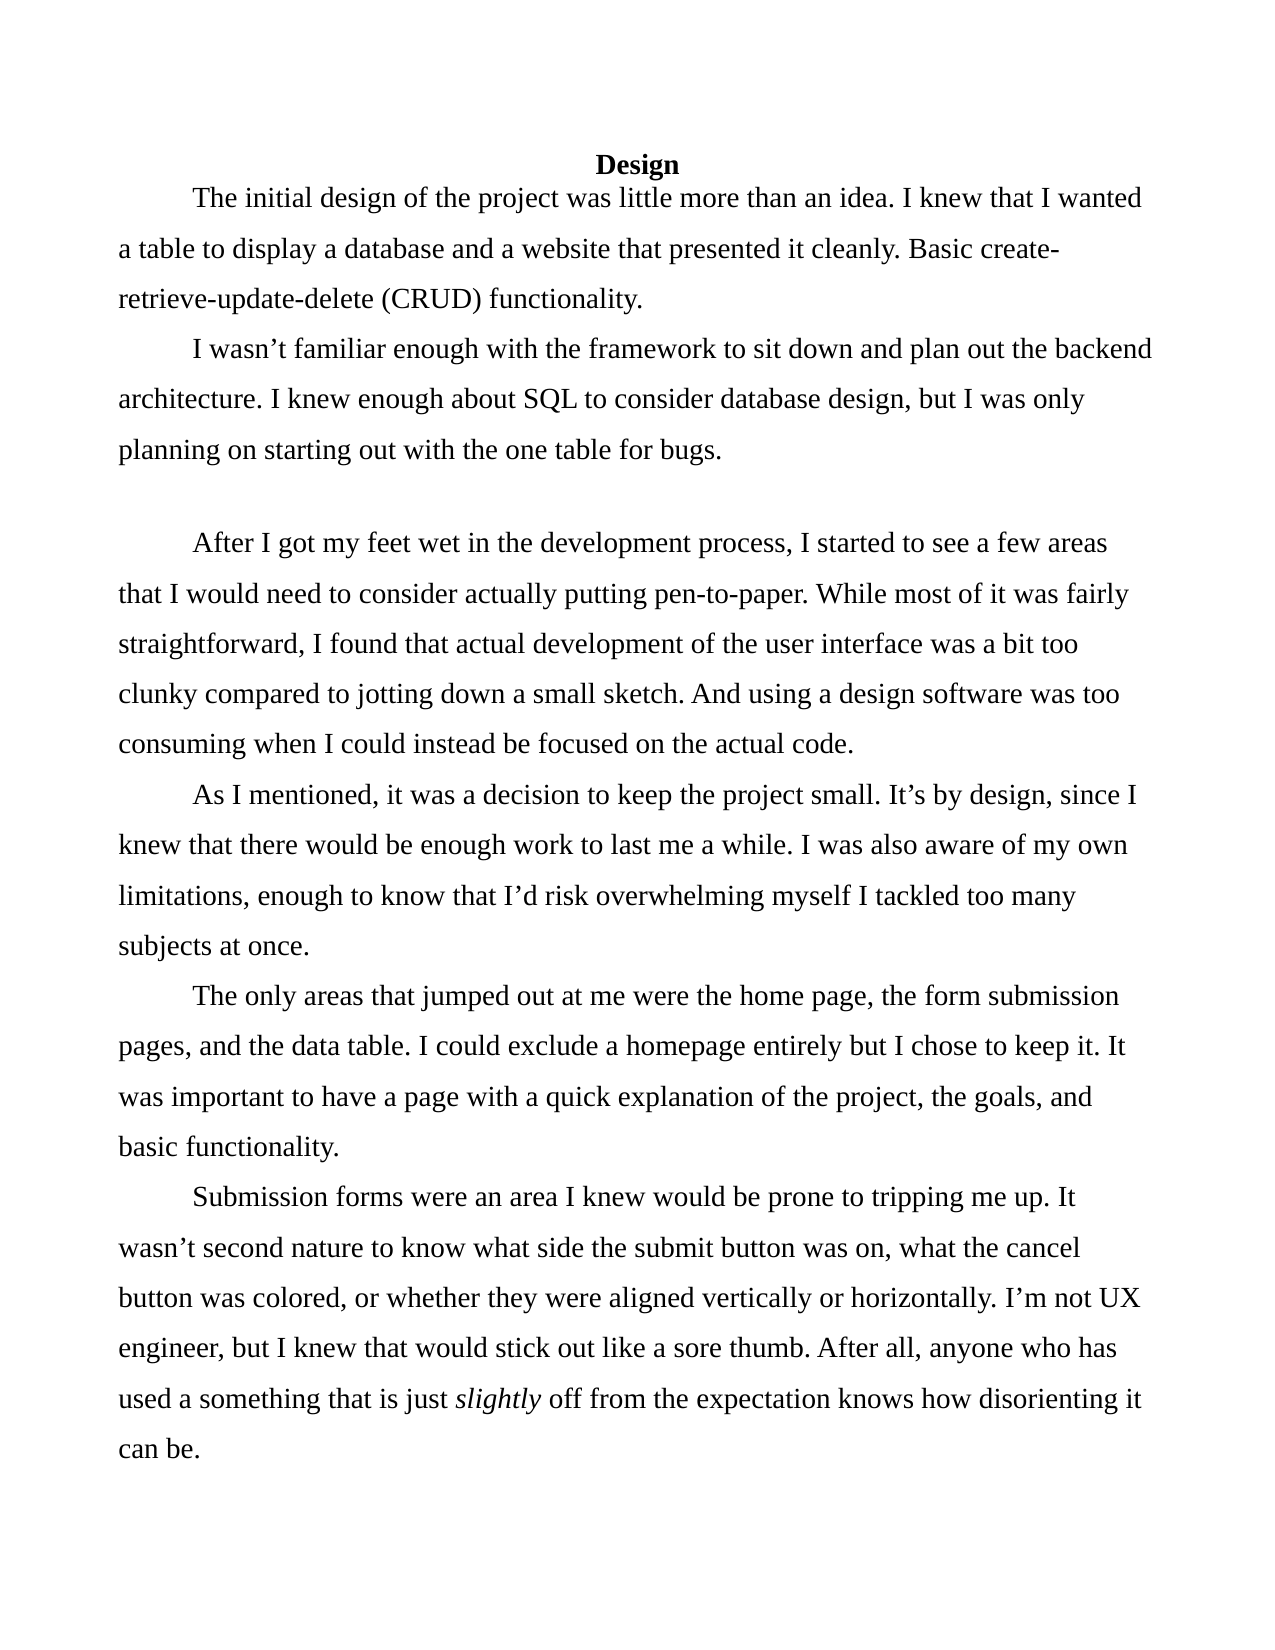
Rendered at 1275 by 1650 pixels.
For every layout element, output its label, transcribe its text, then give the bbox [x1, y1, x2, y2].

text After I got my feet wet in the development process, I started to see a few areas that I would need to consider actually putting pen-to-paper. While most of it was fairly straightforward, I found that actual development of the user interface was a bit too clunky compared to jotting down a small sketch. And using a design software was too consuming when I could instead be focused on the actual code. [118, 525, 1157, 760]
text The initial design of the project was little more than an idea. I knew that I wanted a table to display a database and a website that presented it cleanly. Basic create-retrieve-update-delete (CRUD) functionality. [118, 180, 1157, 314]
text The only areas that jumped out at me were the home page, the form submission pages, and the data table. I could exclude a homepage entirely but I chose to keep it. It was important to have a page with a quick explanation of the project, the goals, and basic functionality. [118, 978, 1157, 1163]
text As I mentioned, it was a decision to keep the project small. It’s by design, since I knew that there would be enough work to last me a while. I was also aware of my own limitations, enough to know that I’d risk overwhelming myself I tackled too many subjects at once. [118, 777, 1157, 961]
text I wasn’t familiar enough with the framework to sit down and plan out the backend architecture. I knew enough about SQL to consider database design, but I was only planning on starting out with the one table for bugs. [118, 331, 1157, 466]
text Design [118, 147, 1157, 180]
text Submission forms were an area I knew would be prone to tripping me up. It wasn’t second nature to know what side the submit button was on, what the cancel button was colored, or whether they were aligned vertically or horizontally. I’m not UX engineer, but I knew that would stick out like a sore thumb. After all, anyone who has used a something that is just slightly off from the expectation knows how disorienting it can be. [118, 1179, 1157, 1464]
